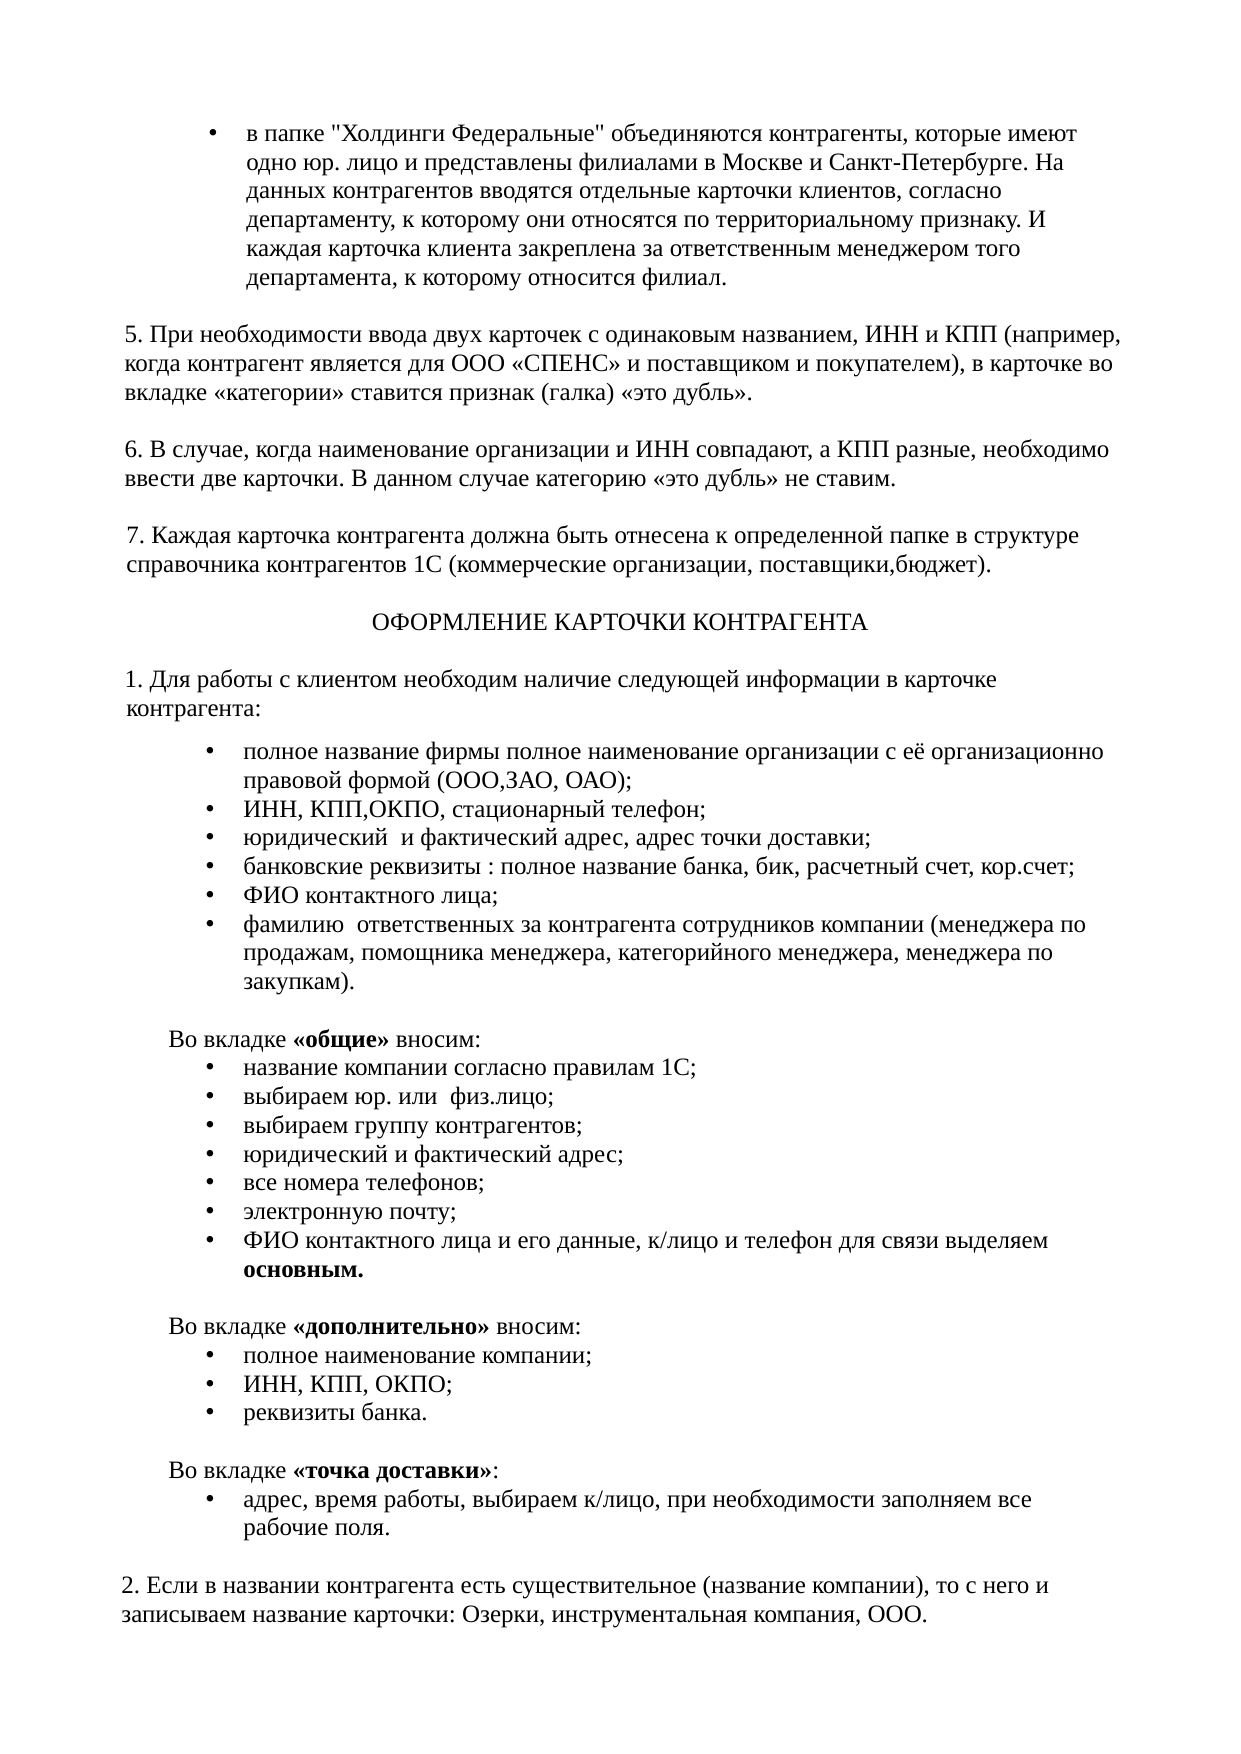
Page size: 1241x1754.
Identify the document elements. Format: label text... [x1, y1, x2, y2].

list ФИО контактного лица и его данные, к/лицо и телефон для связи выделяем основным. [206, 1225, 1122, 1282]
list юридический и фактический адрес, адрес точки доставки; [206, 822, 1122, 851]
text 7. Каждая карточка контрагента должна быть отнесена к определенной папке в структуре справочника контрагентов 1С (коммерческие организации, поставщики,бюджет). [126, 521, 1155, 578]
text Во вкладке «дополнительно» вносим: [118, 1311, 1122, 1340]
list юридический и фактический адрес; [206, 1139, 1122, 1167]
text ОФОРМЛЕНИЕ КАРТОЧКИ КОНТРАГЕНТА [118, 607, 1122, 636]
text 2. Если в названии контрагента есть существительное (название компании), то с него и записываем название карточки: Озерки, инструментальная компания, ООО. [121, 1570, 1122, 1627]
text 6. В случае, когда наименование организации и ИНН совпадают, а КПП разные, необходимо ввести две карточки. В данном случае категорию «это дубль» не ставим. [124, 434, 1155, 492]
list ФИО контактного лица; [206, 880, 1122, 909]
list фамилию ответственных за контрагента сотрудников компании (менеджера по продажам, помощника менеджера, категорийного менеджера, менеджера по закупкам). [206, 909, 1122, 995]
list в папке "Холдинги Федеральные" объединяются контрагенты, которые имеют одно юр. лицо и представлены филиалами в Москве и Санкт-Петербурге. На данных контрагентов вводятся отдельные карточки клиентов, согласно департаменту, к которому они относятся по территориальному признаку. И каждая карточка клиента закреплена за ответственным менеджером того департамента, к которому относится филиал. [209, 118, 1122, 291]
list Для работы с клиентом необходим наличие следующей информации в карточке контрагента: [124, 664, 1122, 722]
list электронную почту; [206, 1196, 1122, 1225]
list ИНН, КПП,ОКПО, стационарный телефон; [206, 794, 1122, 822]
list полное наименование компании; [206, 1340, 1122, 1369]
text Во вкладке «точка доставки»: [118, 1455, 1122, 1484]
list все номера телефонов; [206, 1167, 1122, 1196]
list При необходимости ввода двух карточек с одинаковым названием, ИНН и КПП (например, когда контрагент является для ООО «СПЕНС» и поставщиком и покупателем), в карточке во вкладке «категории» ставится признак (галка) «это дубль». [124, 319, 1155, 406]
list ИНН, КПП, ОКПО; [206, 1369, 1122, 1397]
list банковские реквизиты : полное название банка, бик, расчетный счет, кор.счет; [206, 851, 1122, 880]
list адрес, время работы, выбираем к/лицо, при необходимости заполняем все рабочие поля. [206, 1484, 1122, 1541]
text Во вкладке «общие» вносим: [118, 1024, 1122, 1052]
list полное название фирмы полное наименование организации с её организационно правовой формой (ООО,ЗАО, ОАО); [206, 736, 1122, 794]
list название компании согласно правилам 1С; [206, 1052, 1122, 1081]
list реквизиты банка. [206, 1397, 1122, 1426]
list выбираем группу контрагентов; [206, 1110, 1122, 1139]
list выбираем юр. или физ.лицо; [206, 1081, 1122, 1110]
